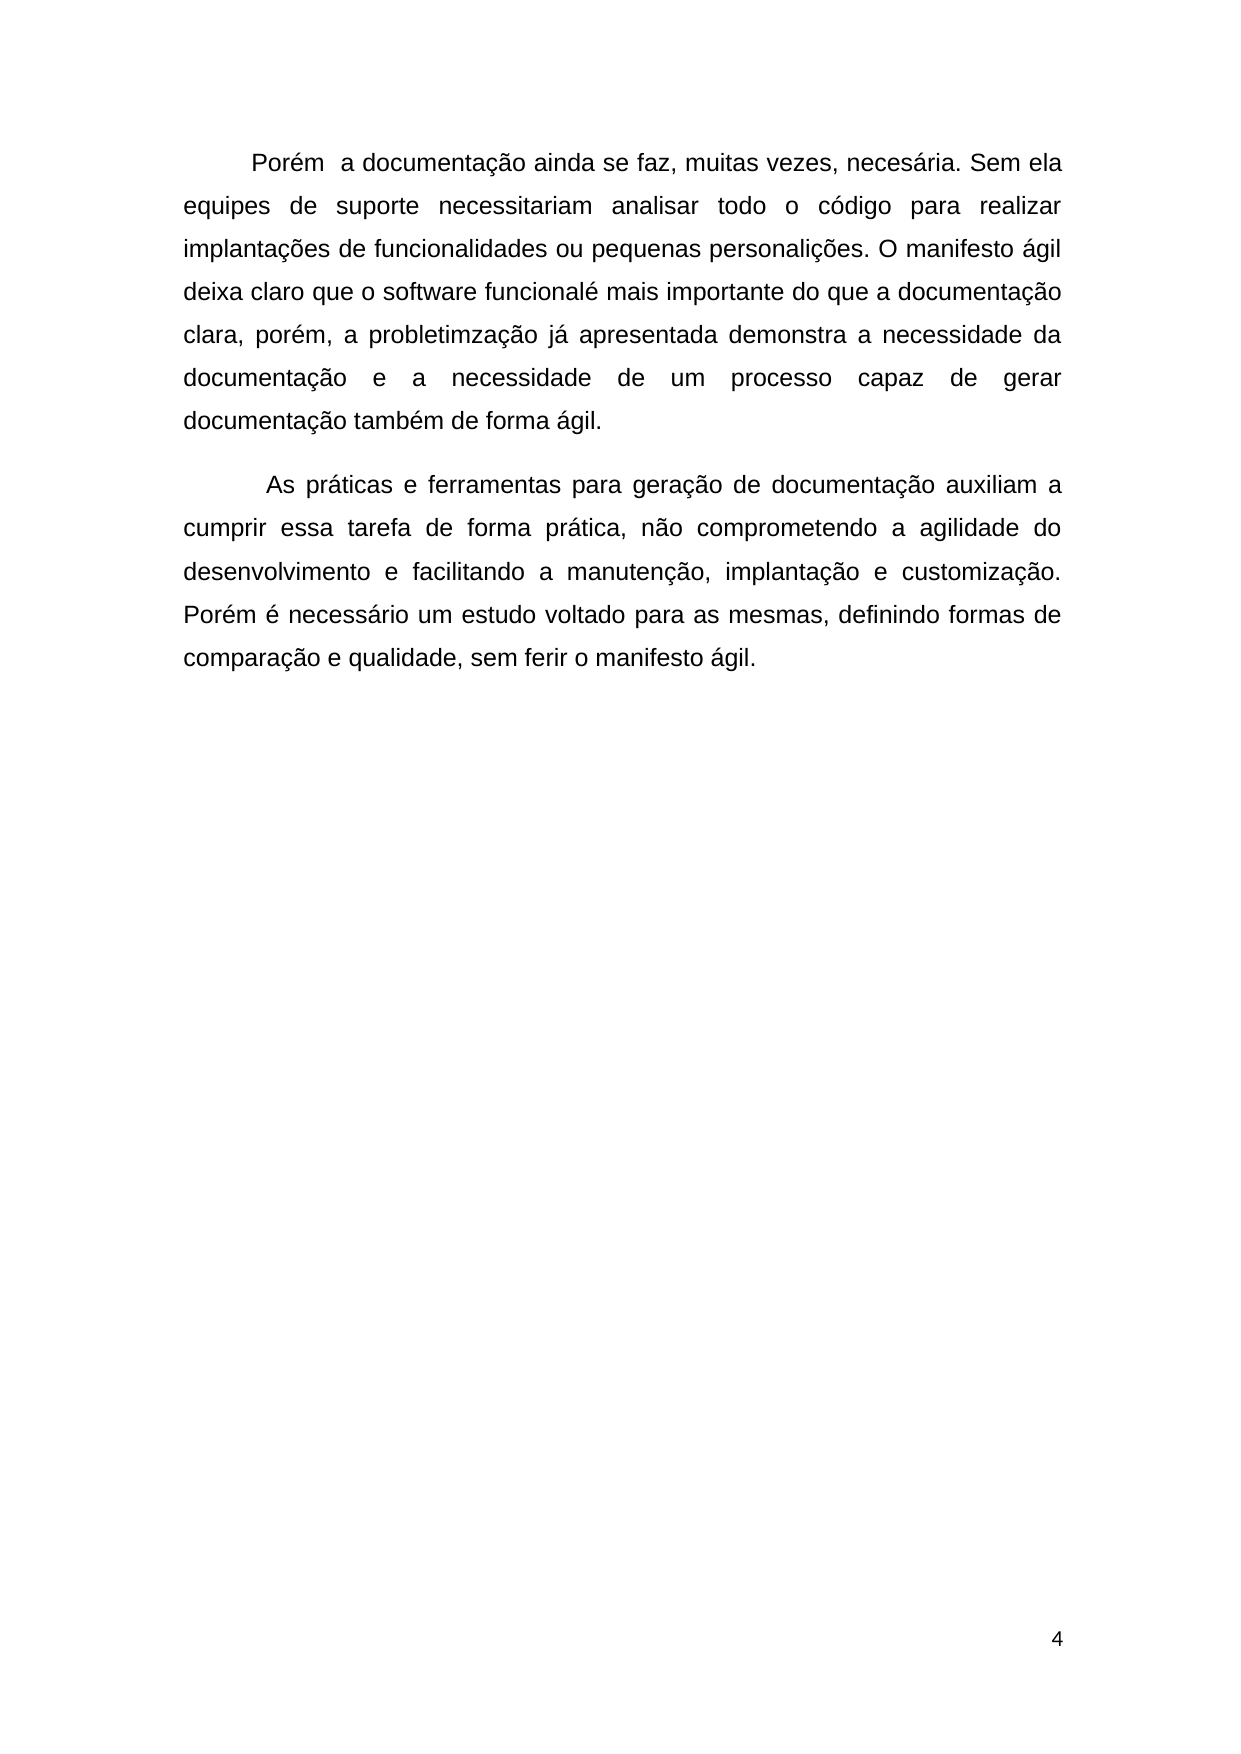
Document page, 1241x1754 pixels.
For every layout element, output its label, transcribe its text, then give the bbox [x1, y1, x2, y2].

text Porém a documentação ainda se faz, muitas vezes, necesária. Sem ela equipes de suporte necessitariam analisar todo o código para realizar implantações de funcionalidades ou pequenas personalições. O manifesto ágil deixa claro que o software funcionalé mais importante do que a documentação clara, porém, a probletimzação já apresentada demonstra a necessidade da documentação e a necessidade de um processo capaz de gerar documentação também de forma ágil. [183, 148, 1063, 435]
text As práticas e ferramentas para geração de documentação auxiliam a cumprir essa tarefa de forma prática, não comprometendo a agilidade do desenvolvimento e facilitando a manutenção, implantação e customização. Porém é necessário um estudo voltado para as mesmas, definindo formas de comparação e qualidade, sem ferir o manifesto ágil. [183, 470, 1063, 672]
